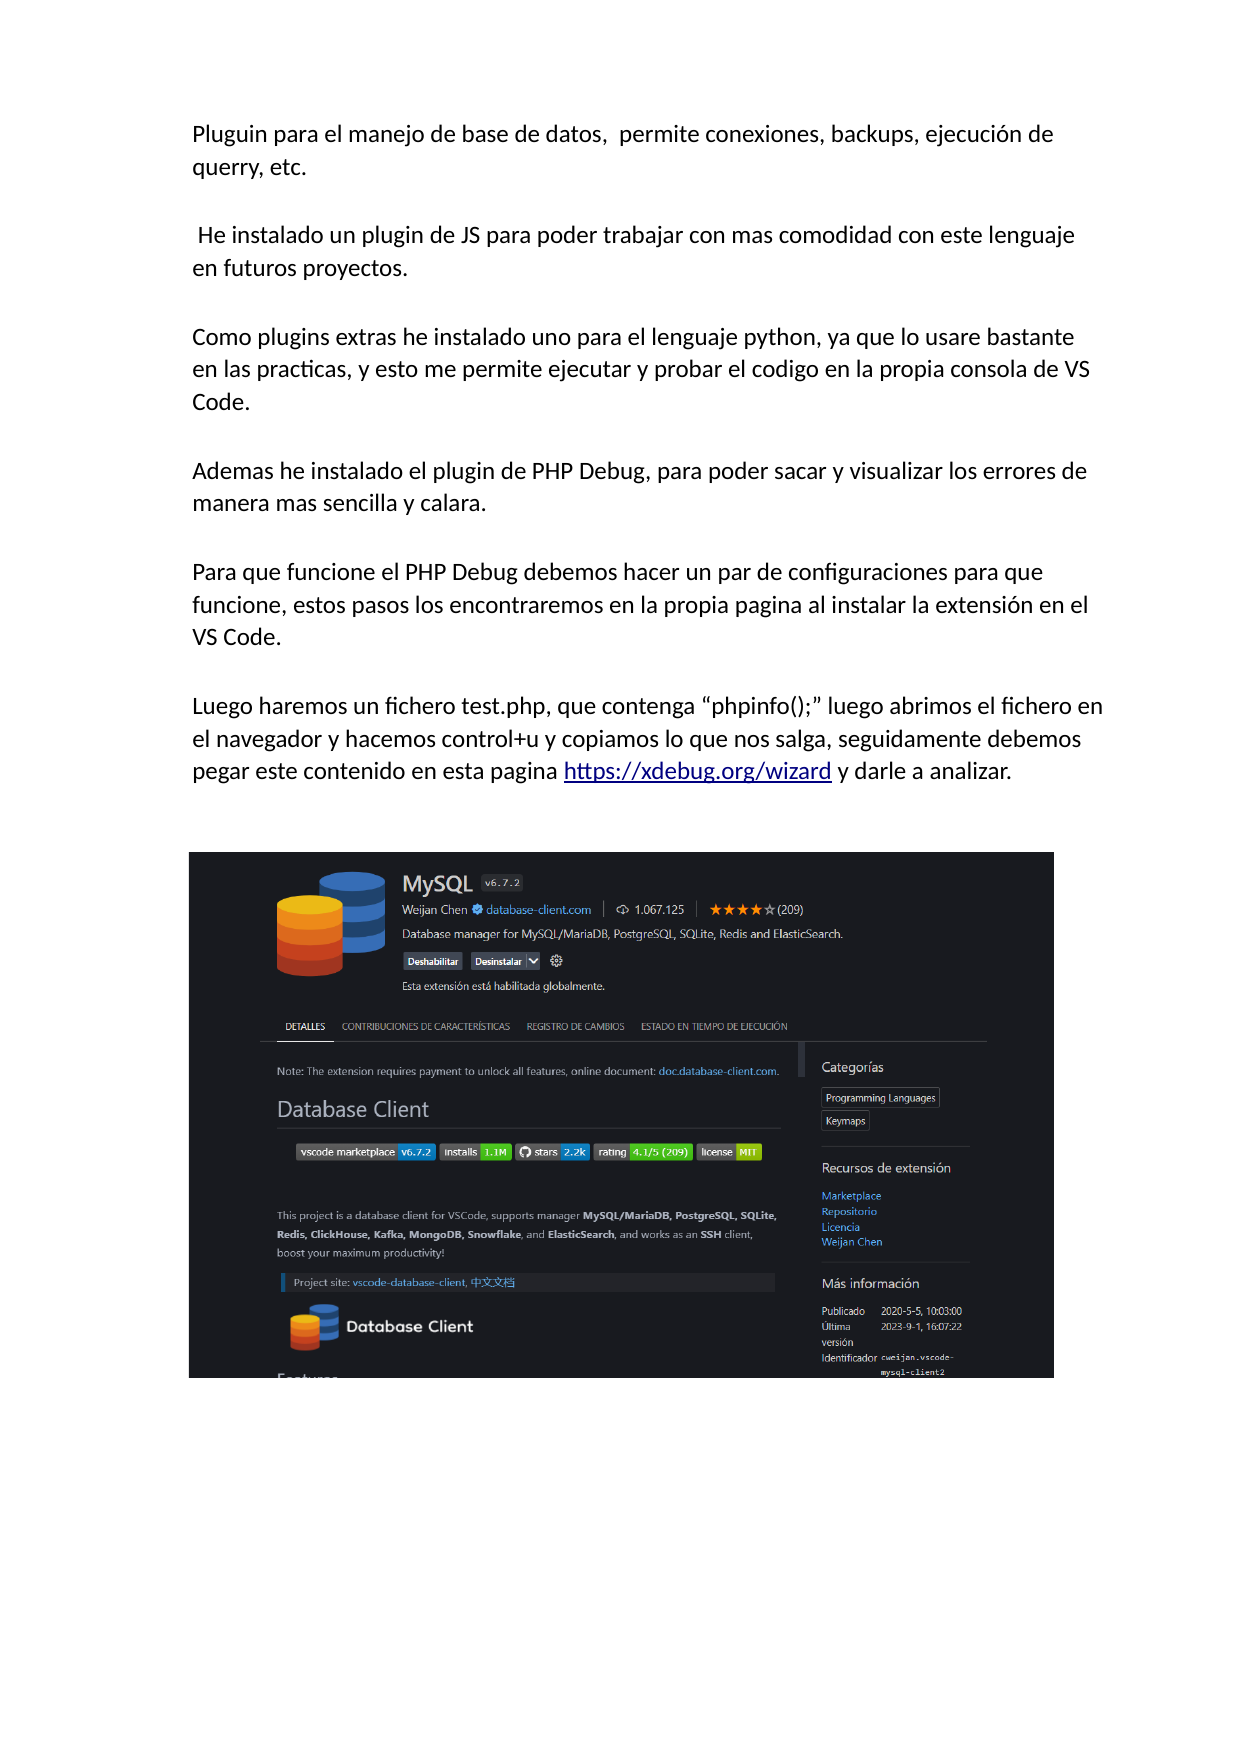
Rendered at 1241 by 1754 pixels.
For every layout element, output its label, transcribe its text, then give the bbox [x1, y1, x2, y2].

picture [188, 852, 1054, 1378]
text He instalado un plugin de JS para poder trabajar con mas comodidad con este lenguaje en futuros proyectos. [81, 219, 1120, 283]
text Pluguin para el manejo de base de datos, permite conexiones, backups, ejecución de querry, etc. [81, 118, 1120, 181]
text Ademas he instalado el plugin de PHP Debug, para poder sacar y visualizar los errores de manera mas sencilla y calara. [81, 455, 1120, 518]
text Luego haremos un fichero test.php, que contenga “phpinfo();” luego abrimos el fichero en el navegador y hacemos control+u y copiamos lo que nos salga, seguidamente debemos pegar este contenido en esta pagina https://xdebug.org/wizard y darle a analizar. [81, 690, 1120, 786]
text Como plugins extras he instalado uno para el lenguaje python, ya que lo usare bastante en las practicas, y esto me permite ejecutar y probar el codigo en la propia consola de VS Code. [81, 321, 1120, 417]
text Para que funcione el PHP Debug debemos hacer un par de configuraciones para que funcione, estos pasos los encontraremos en la propia pagina al instalar la extensión en el VS Code. [81, 556, 1120, 652]
